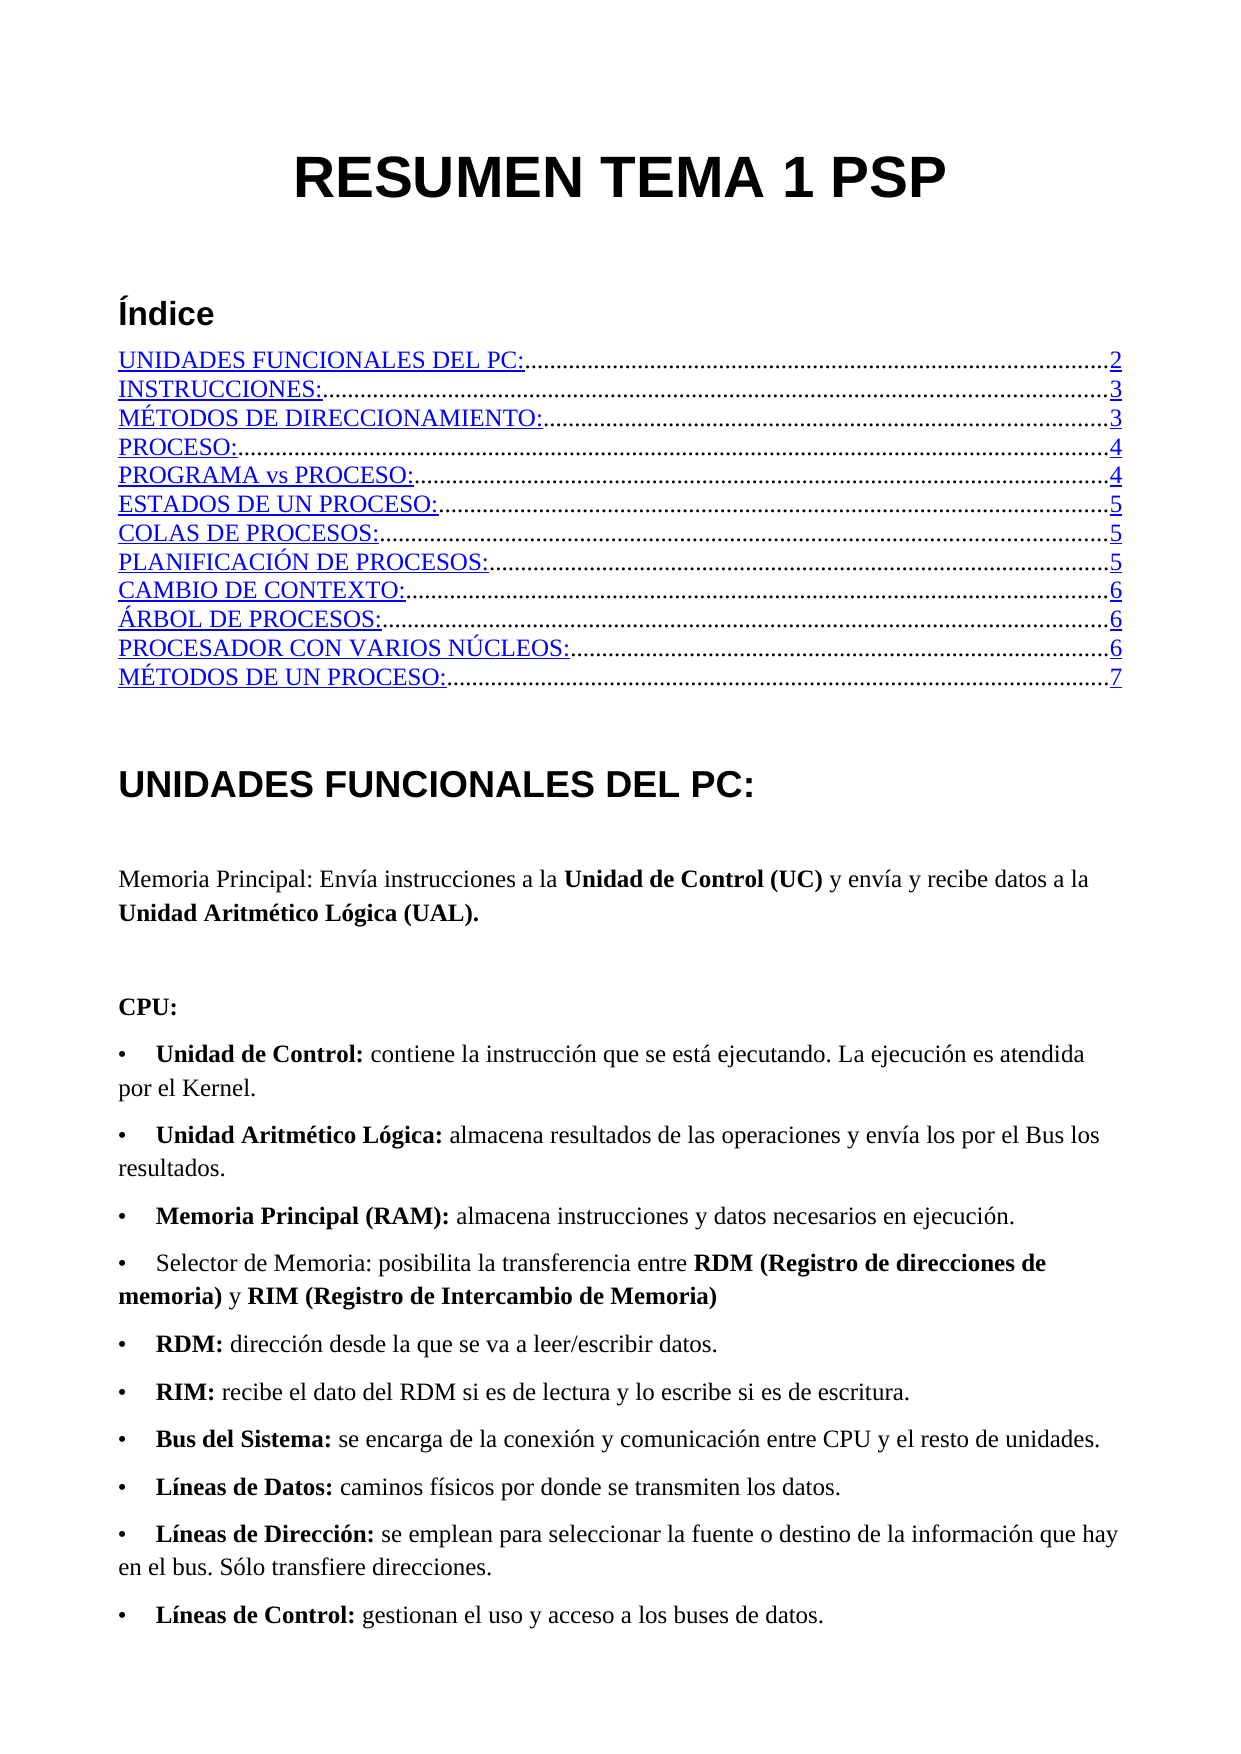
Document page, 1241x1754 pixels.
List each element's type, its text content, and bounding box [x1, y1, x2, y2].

text ESTADOS DE UN PROCESO: 5 [118, 489, 1122, 518]
text Memoria Principal: Envía instrucciones a la Unidad de Control (UC) y envía y recibe datos a la Unidad Aritmético Lógica (UAL). [118, 864, 1122, 926]
list Líneas de Datos: caminos físicos por donde se transmiten los datos. [81, 1472, 1122, 1501]
text PROCESO: 4 [118, 432, 1122, 460]
text COLAS DE PROCESOS: 5 [118, 518, 1122, 547]
text CAMBIO DE CONTEXTO: 6 [118, 575, 1122, 604]
text UNIDADES FUNCIONALES DEL PC: [118, 762, 1122, 805]
list Unidad de Control: contiene la instrucción que se está ejecutando. La ejecución es atendida por el Kernel. [81, 1039, 1122, 1101]
text PROCESADOR CON VARIOS NÚCLEOS: 6 [118, 633, 1122, 662]
list Selector de Memoria: posibilita la transferencia entre RDM (Registro de direcciones de memoria) y RIM (Registro de Intercambio de Memoria) [81, 1248, 1122, 1310]
text INSTRUCCIONES: 3 [118, 374, 1122, 403]
list Bus del Sistema: se encarga de la conexión y comunicación entre CPU y el resto de unidades. [81, 1424, 1122, 1453]
text CPU: [118, 992, 1122, 1021]
text MÉTODOS DE UN PROCESO: 7 [118, 662, 1122, 690]
list RDM: dirección desde la que se va a leer/escribir datos. [81, 1329, 1122, 1358]
text RESUMEN TEMA 1 PSP [118, 143, 1122, 210]
text ÁRBOL DE PROCESOS: 6 [118, 604, 1122, 633]
text Índice [118, 294, 1122, 333]
list Líneas de Dirección: se emplean para seleccionar la fuente o destino de la información que hay en el bus. Sólo transfiere direcciones. [81, 1519, 1122, 1581]
list Memoria Principal (RAM): almacena instrucciones y datos necesarios en ejecución. [81, 1201, 1122, 1229]
text PLANIFICACIÓN DE PROCESOS: 5 [118, 547, 1122, 575]
text PROGRAMA vs PROCESO: 4 [118, 460, 1122, 489]
list RIM: recibe el dato del RDM si es de lectura y lo escribe si es de escritura. [81, 1377, 1122, 1405]
text MÉTODOS DE DIRECCIONAMIENTO: 3 [118, 403, 1122, 432]
text UNIDADES FUNCIONALES DEL PC: 2 [118, 345, 1122, 374]
list Unidad Aritmético Lógica: almacena resultados de las operaciones y envía los por el Bus los resultados. [81, 1120, 1122, 1182]
list Líneas de Control: gestionan el uso y acceso a los buses de datos. [81, 1600, 1122, 1629]
